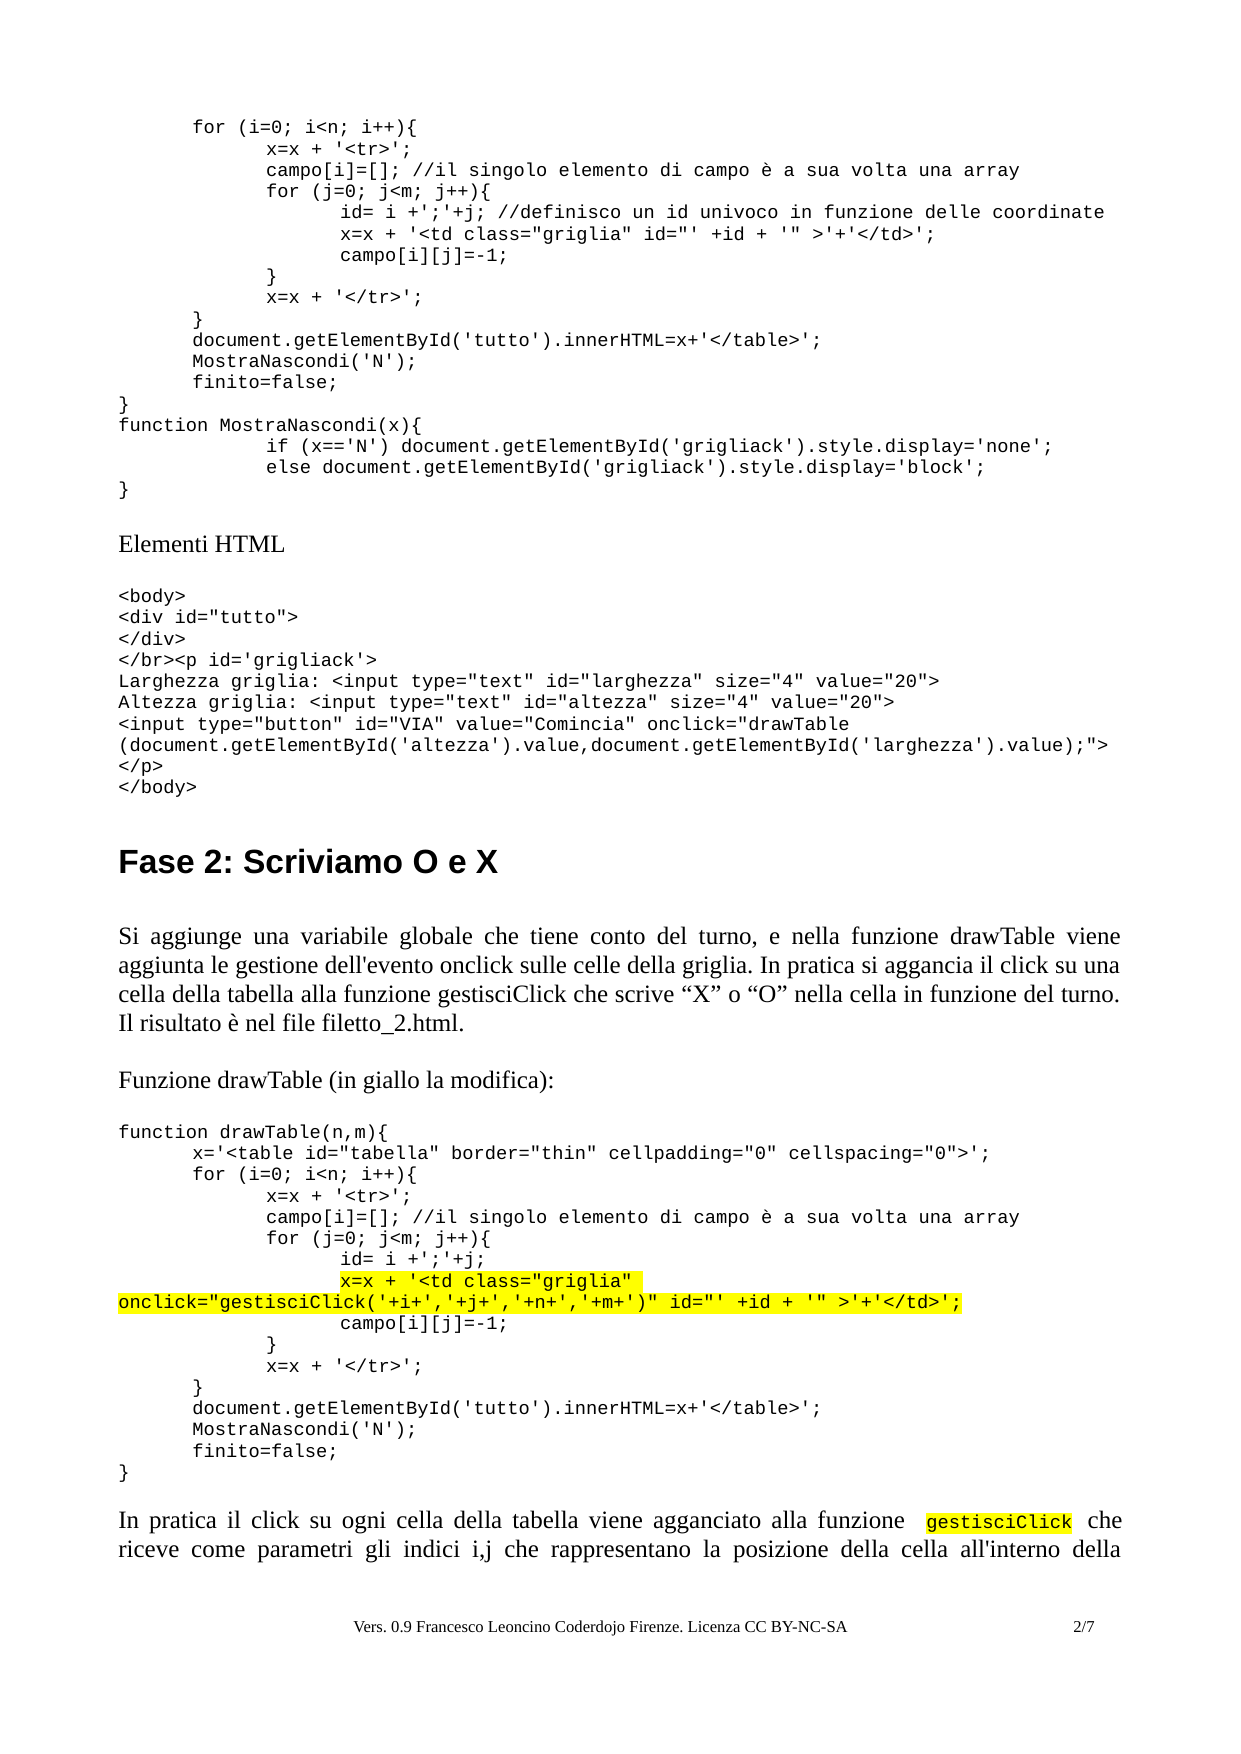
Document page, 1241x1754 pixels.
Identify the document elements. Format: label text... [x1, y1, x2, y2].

text </body> [118, 778, 1122, 799]
text } [118, 1378, 1122, 1399]
text x=x + '<td class="griglia" id="' +id + '" >'+'</td>'; [118, 224, 1122, 246]
text } [118, 1463, 1122, 1484]
text } [118, 479, 1122, 501]
text x=x + '<tr>'; [118, 1186, 1122, 1208]
text </br><p id='grigliack'> [118, 651, 1122, 672]
text function MostraNascondi(x){ [118, 416, 1122, 437]
text MostraNascondi('N'); [118, 352, 1122, 373]
text <body> [118, 587, 1122, 608]
text } [118, 1335, 1122, 1356]
text for (j=0; j<m; j++){ [118, 1229, 1122, 1250]
text x=x + '<td class="griglia" onclick="gestisciClick('+i+','+j+','+n+','+m+')" id="' +id + '" >'+'</td>'; [118, 1271, 1122, 1314]
text campo[i]=[]; //il singolo elemento di campo è a sua volta una array [118, 1208, 1122, 1229]
text Larghezza griglia: <input type="text" id="larghezza" size="4" value="20"> [118, 672, 1122, 693]
text In pratica il click su ogni cella della tabella viene agganciato alla funzione gestisciClick che riceve come parametri gli indici i,j che rappresentano la posizione della cella all'interno della [118, 1505, 1122, 1563]
text campo[i][j]=-1; [118, 246, 1122, 267]
text for (j=0; j<m; j++){ [118, 182, 1122, 203]
text function drawTable(n,m){ [118, 1123, 1122, 1144]
text } [118, 394, 1122, 416]
text for (i=0; i<n; i++){ [118, 118, 1122, 139]
text <div id="tutto"> [118, 608, 1122, 629]
text finito=false; [118, 1441, 1122, 1463]
text else document.getElementById('grigliack').style.display='block'; [118, 458, 1122, 479]
text Si aggiunge una variabile globale che tiene conto del turno, e nella funzione drawTable viene aggiunta le gestione dell'evento onclick sulle celle della griglia. In pratica si aggancia il click su una cella della tabella alla funzione gestisciClick che scrive “X” o “O” nella cella in funzione del turno. Il risultato è nel file filetto_2.html. [118, 921, 1122, 1036]
text finito=false; [118, 373, 1122, 394]
text document.getElementById('tutto').innerHTML=x+'</table>'; [118, 1399, 1122, 1420]
text Elementi HTML [118, 529, 1122, 558]
subtitle Fase 2: Scriviamo O e X [118, 841, 1122, 880]
text id= i +';'+j; //definisco un id univoco in funzione delle coordinate [118, 203, 1122, 224]
text for (i=0; i<n; i++){ [118, 1165, 1122, 1186]
text id= i +';'+j; [118, 1250, 1122, 1271]
text </p> [118, 757, 1122, 778]
text if (x=='N') document.getElementById('grigliack').style.display='none'; [118, 437, 1122, 458]
text </div> [118, 629, 1122, 651]
text MostraNascondi('N'); [118, 1420, 1122, 1441]
text x=x + '</tr>'; [118, 1356, 1122, 1378]
text Funzione drawTable (in giallo la modifica): [118, 1065, 1122, 1094]
text campo[i][j]=-1; [118, 1314, 1122, 1335]
text } [118, 309, 1122, 331]
text x='<table id="tabella" border="thin" cellpadding="0" cellspacing="0">'; [118, 1144, 1122, 1165]
text x=x + '</tr>'; [118, 288, 1122, 309]
text campo[i]=[]; //il singolo elemento di campo è a sua volta una array [118, 161, 1122, 182]
text <input type="button" id="VIA" value="Comincia" onclick="drawTable (document.getElementById('altezza').value,document.getElementById('larghezza').value);"> [118, 714, 1122, 757]
text document.getElementById('tutto').innerHTML=x+'</table>'; [118, 331, 1122, 352]
text Altezza griglia: <input type="text" id="altezza" size="4" value="20"> [118, 693, 1122, 714]
text } [118, 267, 1122, 288]
text x=x + '<tr>'; [118, 139, 1122, 161]
